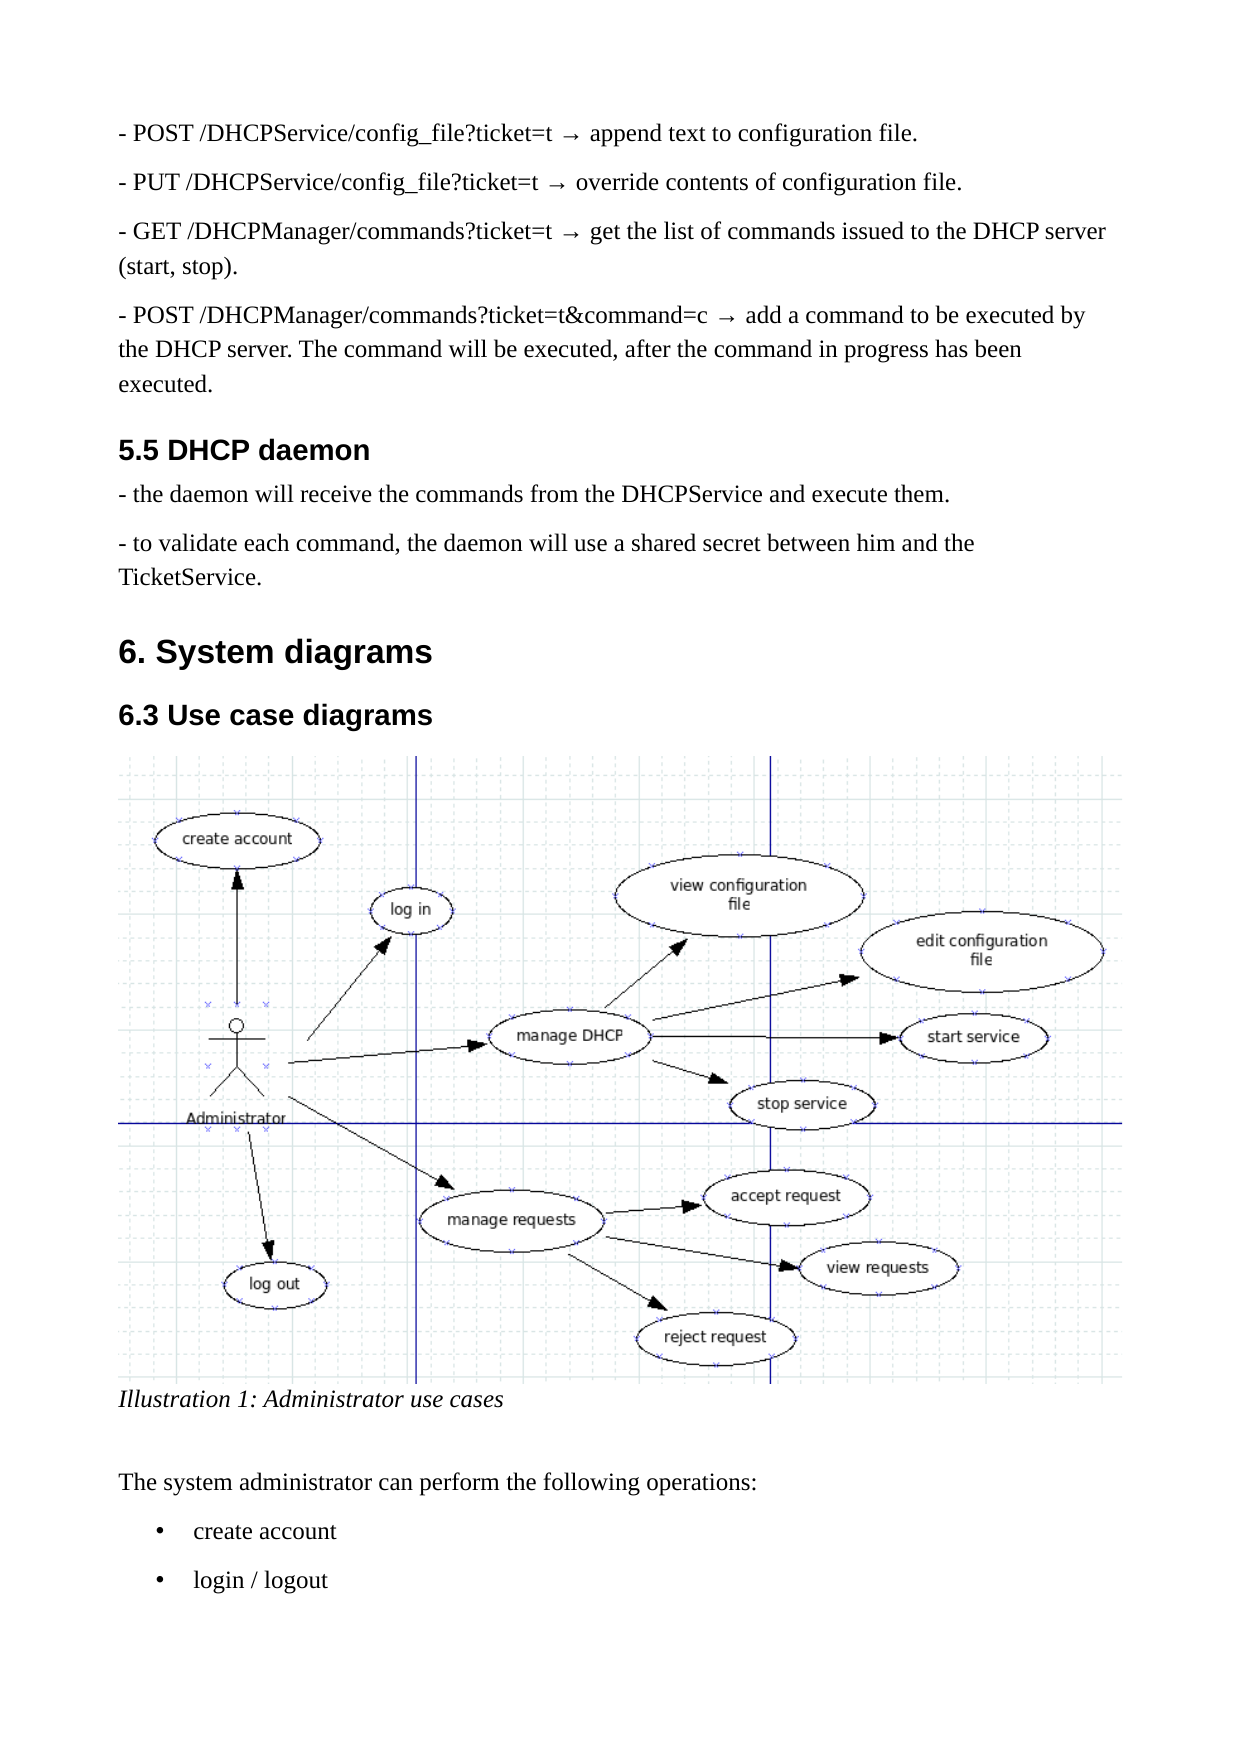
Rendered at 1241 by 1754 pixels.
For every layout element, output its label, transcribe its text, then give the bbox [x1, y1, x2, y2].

text - to validate each command, the daemon will use a shared secret between him and the TicketService. [118, 528, 1122, 591]
text - POST /DHCPService/config_file?ticket=t → append text to configuration file. [118, 118, 1122, 147]
subtitle 6. System diagrams [118, 632, 1122, 671]
list create account [156, 1516, 1122, 1545]
text - PUT /DHCPService/config_file?ticket=t → override contents of configuration file. [118, 167, 1122, 196]
text The system administrator can perform the following operations: [118, 1467, 1122, 1496]
text Illustration 1: Administrator use cases [118, 1384, 1122, 1413]
list login / logout [156, 1566, 1122, 1594]
text - POST /DHCPManager/commands?ticket=t&command=c → add a command to be executed by the DHCP server. The command will be executed, after the command in progress has been executed. [118, 300, 1122, 397]
text - the daemon will receive the commands from the DHCPService and execute them. [118, 479, 1122, 507]
subtitle 5.5 DHCP daemon [118, 432, 1122, 466]
subtitle 6.3 Use case diagrams [118, 698, 1122, 732]
picture [118, 756, 1123, 1384]
text - GET /DHCPManager/commands?ticket=t → get the list of commands issued to the DHCP server (start, stop). [118, 216, 1122, 279]
